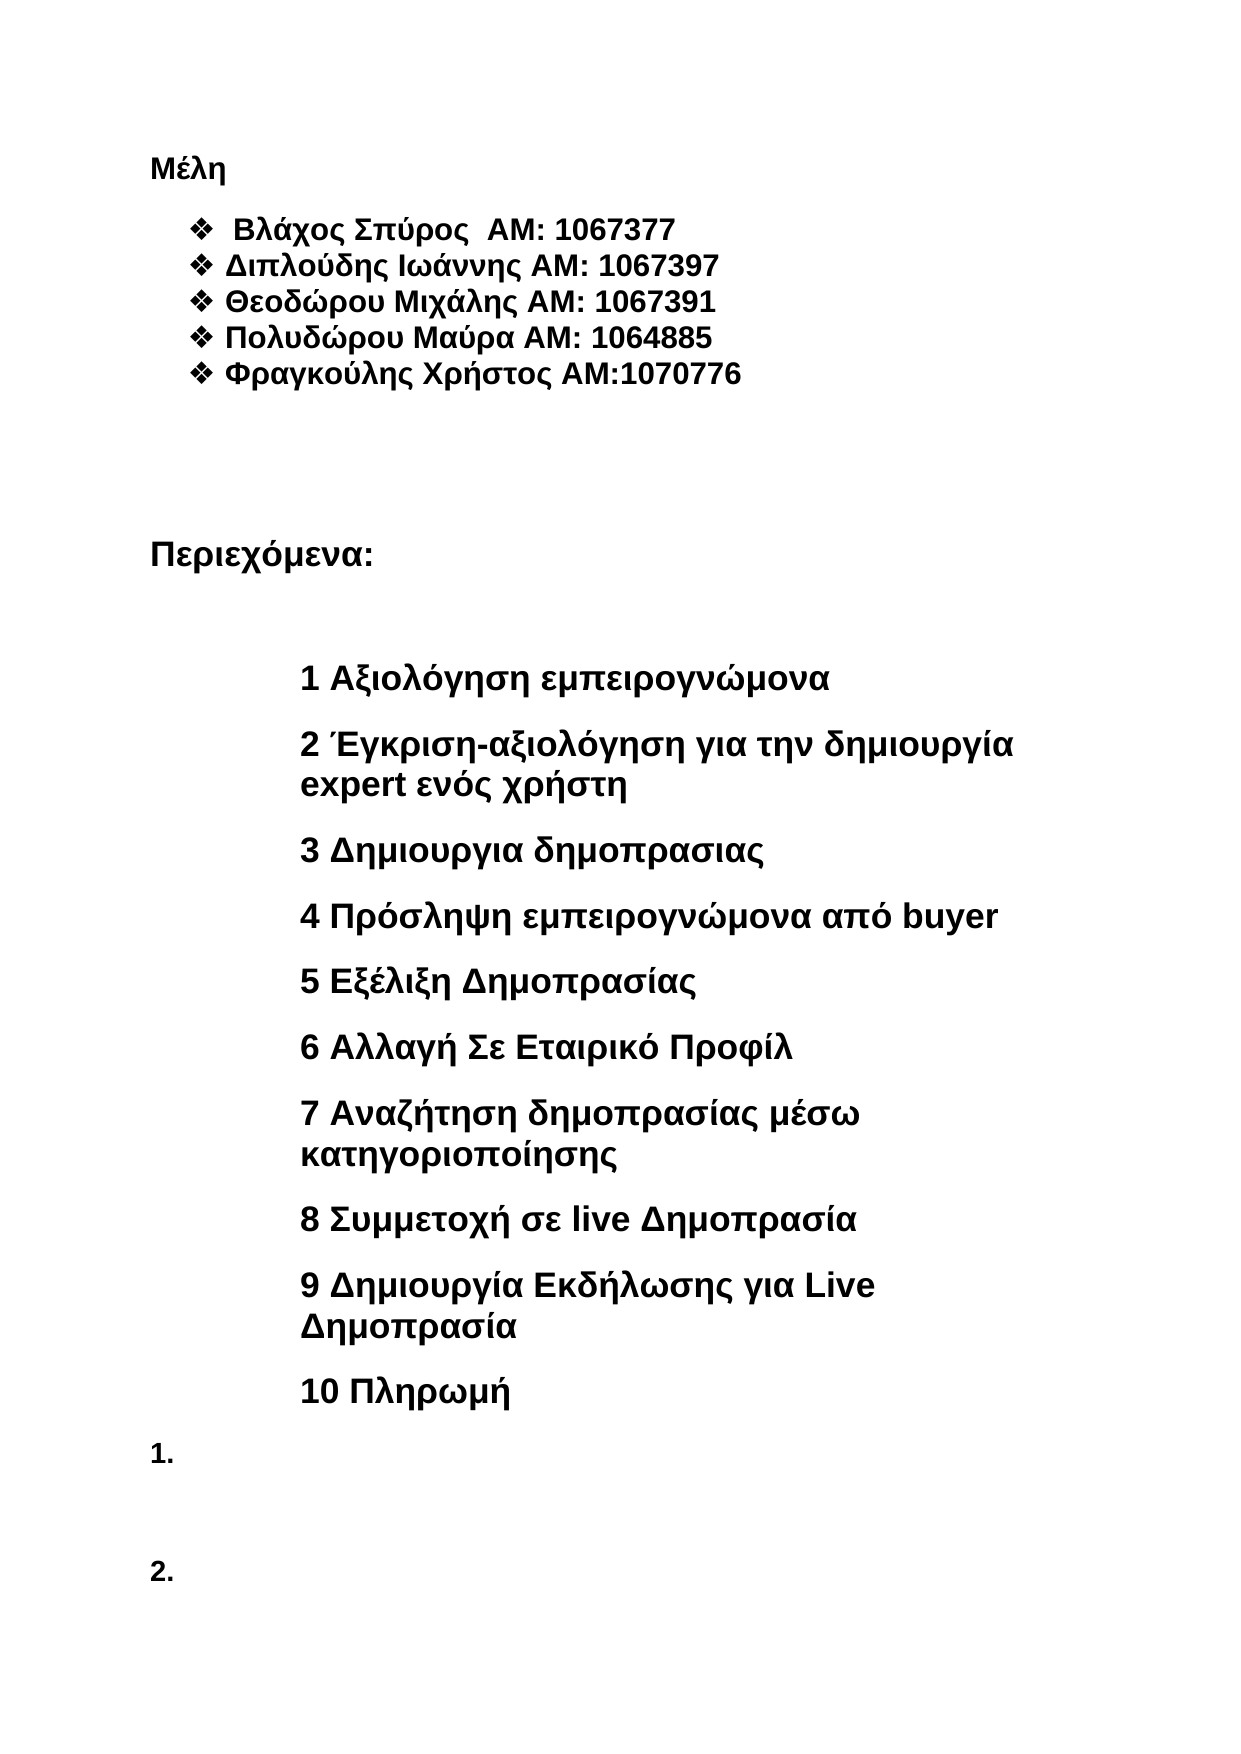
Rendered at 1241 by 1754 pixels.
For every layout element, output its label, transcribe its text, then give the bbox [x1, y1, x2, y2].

text 9 Δημιουργία Εκδήλωσης για Live Δημοπρασία [300, 1264, 1090, 1346]
text 1 Αξιολόγηση εμπειρογνώμονα [300, 657, 1090, 698]
text Μέλη [150, 150, 1090, 186]
text 4 Πρόσληψη εμπειρογνώμονα από buyer [300, 895, 1090, 936]
text 8 Συμμετοχή σε live Δημοπρασία [300, 1198, 1090, 1239]
text 2. [150, 1553, 1090, 1587]
text 5 Εξέλιξη Δημοπρασίας [300, 961, 1090, 1001]
text 1. [150, 1436, 1090, 1470]
list Φραγκούλης Χρήστος ΑΜ:1070776 [187, 355, 1090, 391]
list Βλάχος Σπύρος ΑΜ: 1067377 [187, 211, 1090, 247]
list Διπλούδης Ιωάννης ΑΜ: 1067397 [187, 247, 1090, 283]
text 3 Δημιουργια δημοπρασιας [300, 829, 1090, 870]
text 2 Έγκριση-αξιολόγηση για την δημιουργία expert ενός χρήστη [300, 723, 1090, 804]
text 6 Αλλαγή Σε Εταιρικό Προφίλ [300, 1026, 1090, 1067]
text 10 Πληρωμή [300, 1371, 1090, 1411]
list Θεοδώρου Μιχάλης ΑΜ: 1067391 [187, 283, 1090, 319]
list Πολυδώρου Μαύρα ΑΜ: 1064885 [187, 319, 1090, 355]
text 7 Αναζήτηση δημοπρασίας μέσω κατηγοριοποίησης [300, 1092, 1090, 1173]
text Περιεχόμενα: [150, 533, 1090, 573]
